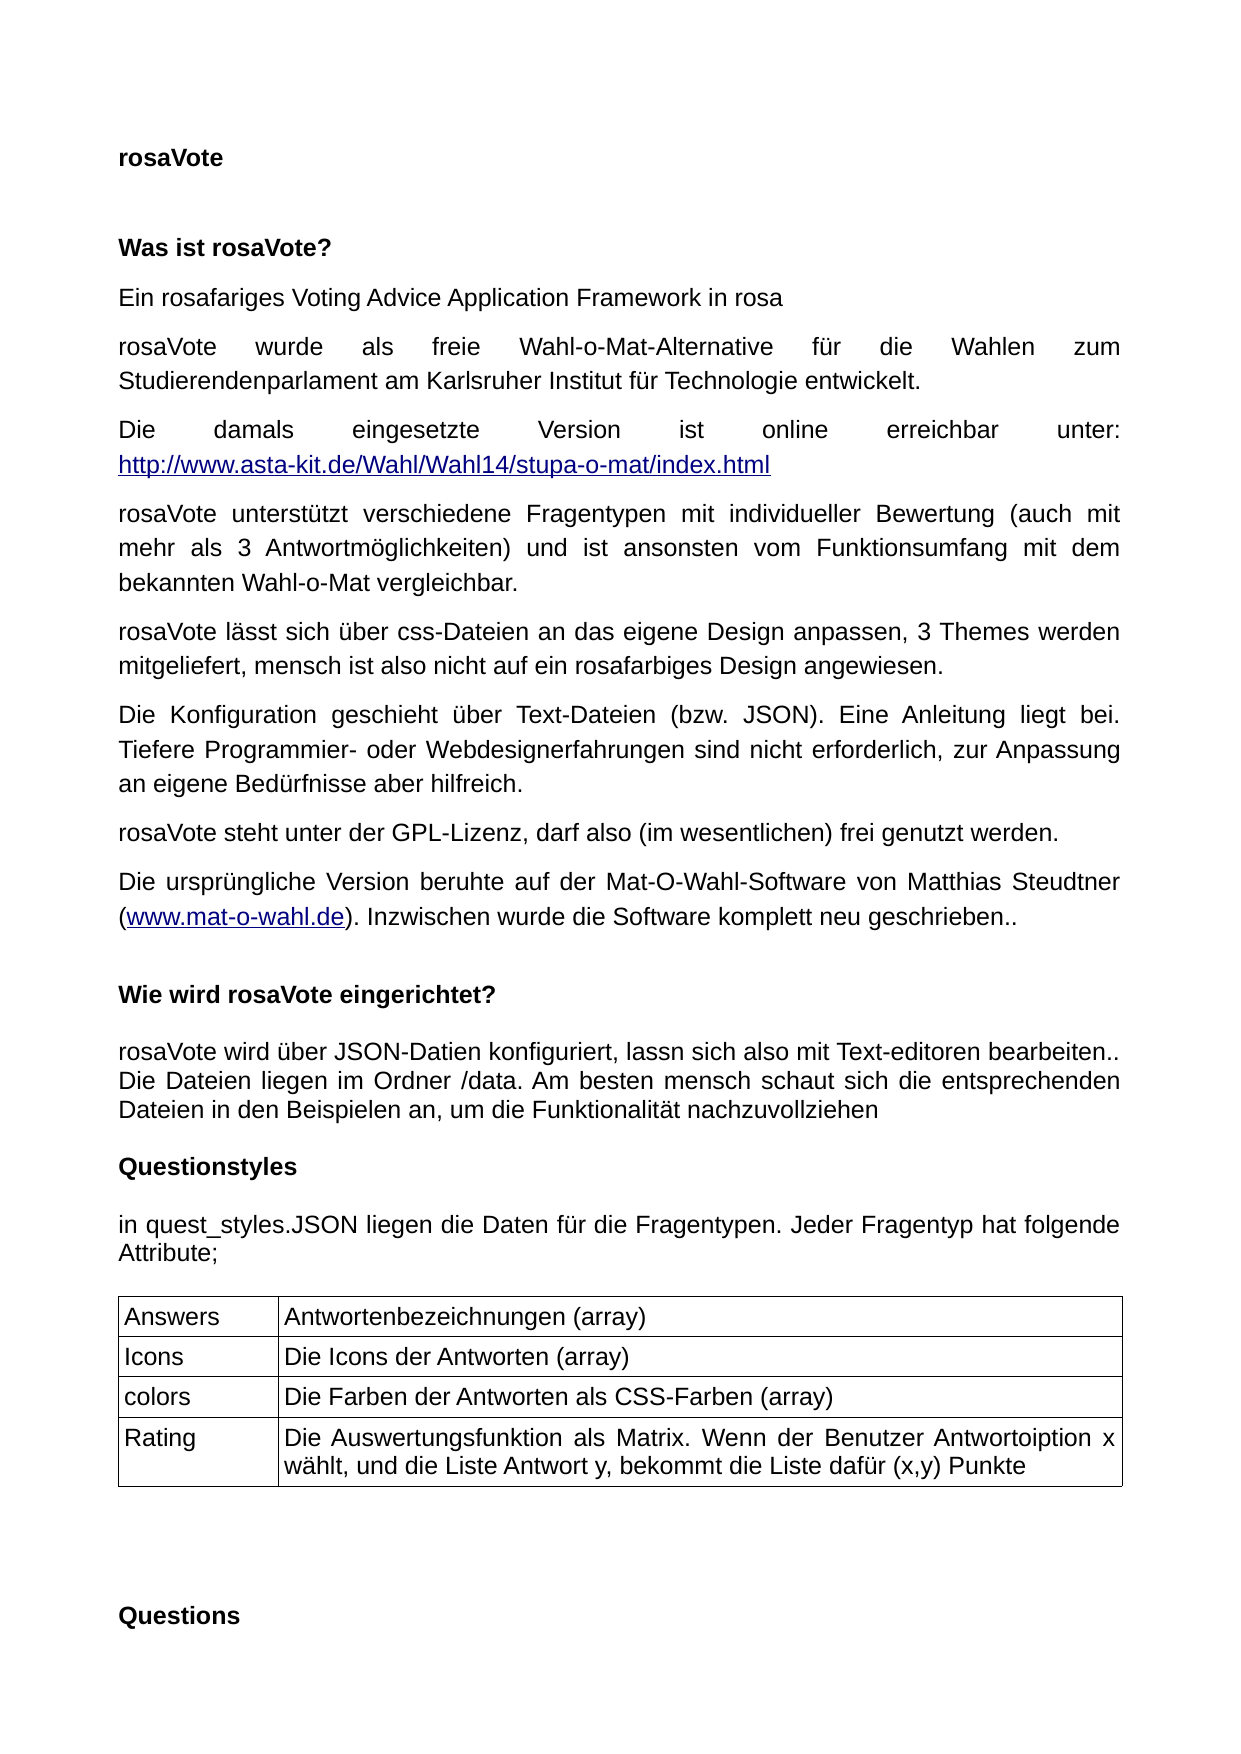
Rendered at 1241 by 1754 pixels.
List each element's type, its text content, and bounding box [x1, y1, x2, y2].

subtitle rosaVote [118, 143, 1122, 172]
text rosaVote unterstützt verschiedene Fragentypen mit individueller Bewertung (auch mit mehr als 3 Antwortmöglichkeiten) und ist ansonsten vom Funktionsumfang mit dem bekannten Wahl-o-Mat vergleichbar. [118, 499, 1122, 596]
text Die damals eingesetzte Version ist online erreichbar unter: http://www.asta-kit.de/Wahl/Wahl14/stupa-o-mat/index.html [118, 415, 1122, 478]
text in quest_styles.JSON liegen die Daten für die Fragentypen. Jeder Fragentyp hat folgende Attribute; [118, 1209, 1122, 1267]
table_cell Icons [119, 1337, 278, 1376]
table_cell colors [119, 1377, 278, 1417]
table_cell Die Farben der Antworten als CSS-Farben (array) [279, 1377, 1122, 1417]
text rosaVote wird über JSON-Datien konfiguriert, lassn sich also mit Text-editoren bearbeiten.. Die Dateien liegen im Ordner /data. Am besten mensch schaut sich die entsprechenden Dateien in den Beispielen an, um die Funktionalität nachzuvollziehen [118, 1037, 1122, 1123]
text rosaVote lässt sich über css-Dateien an das eigene Design anpassen, 3 Themes werden mitgeliefert, mensch ist also nicht auf ein rosafarbiges Design angewiesen. [118, 617, 1122, 680]
text rosaVote steht unter der GPL-Lizenz, darf also (im wesentlichen) frei genutzt werden. [118, 818, 1122, 847]
text Die ursprüngliche Version beruhte auf der Mat-O-Wahl-Software von Matthias Steudtner (www.mat-o-wahl.de). Inzwischen wurde die Software komplett neu geschrieben.. [118, 867, 1122, 931]
text Wie wird rosaVote eingerichtet? [118, 979, 1122, 1008]
text Was ist rosaVote? [118, 233, 1122, 262]
table_header Antwortenbezeichnungen (array) [279, 1297, 1122, 1336]
table_cell Die Auswertungsfunktion als Matrix. Wenn der Benutzer Antwortoiption x wählt, und die Liste Antwort y, bekommt die Liste dafür (x,y) Punkte [279, 1418, 1122, 1486]
text rosaVote wurde als freie Wahl-o-Mat-Alternative für die Wahlen zum Studierendenparlament am Karlsruher Institut für Technologie entwickelt. [118, 332, 1122, 395]
table_header Answers [119, 1297, 278, 1336]
table_cell Die Icons der Antworten (array) [279, 1337, 1122, 1376]
text Questions [118, 1601, 1122, 1630]
text Ein rosafariges Voting Advice Application Framework in rosa [118, 282, 1122, 311]
text Die Konfiguration geschieht über Text-Dateien (bzw. JSON). Eine Anleitung liegt bei. Tiefere Programmier- oder Webdesignerfahrungen sind nicht erforderlich, zur Anpassung an eigene Bedürfnisse aber hilfreich. [118, 700, 1122, 798]
text Questionstyles [118, 1152, 1122, 1181]
table_cell Rating [119, 1418, 278, 1486]
